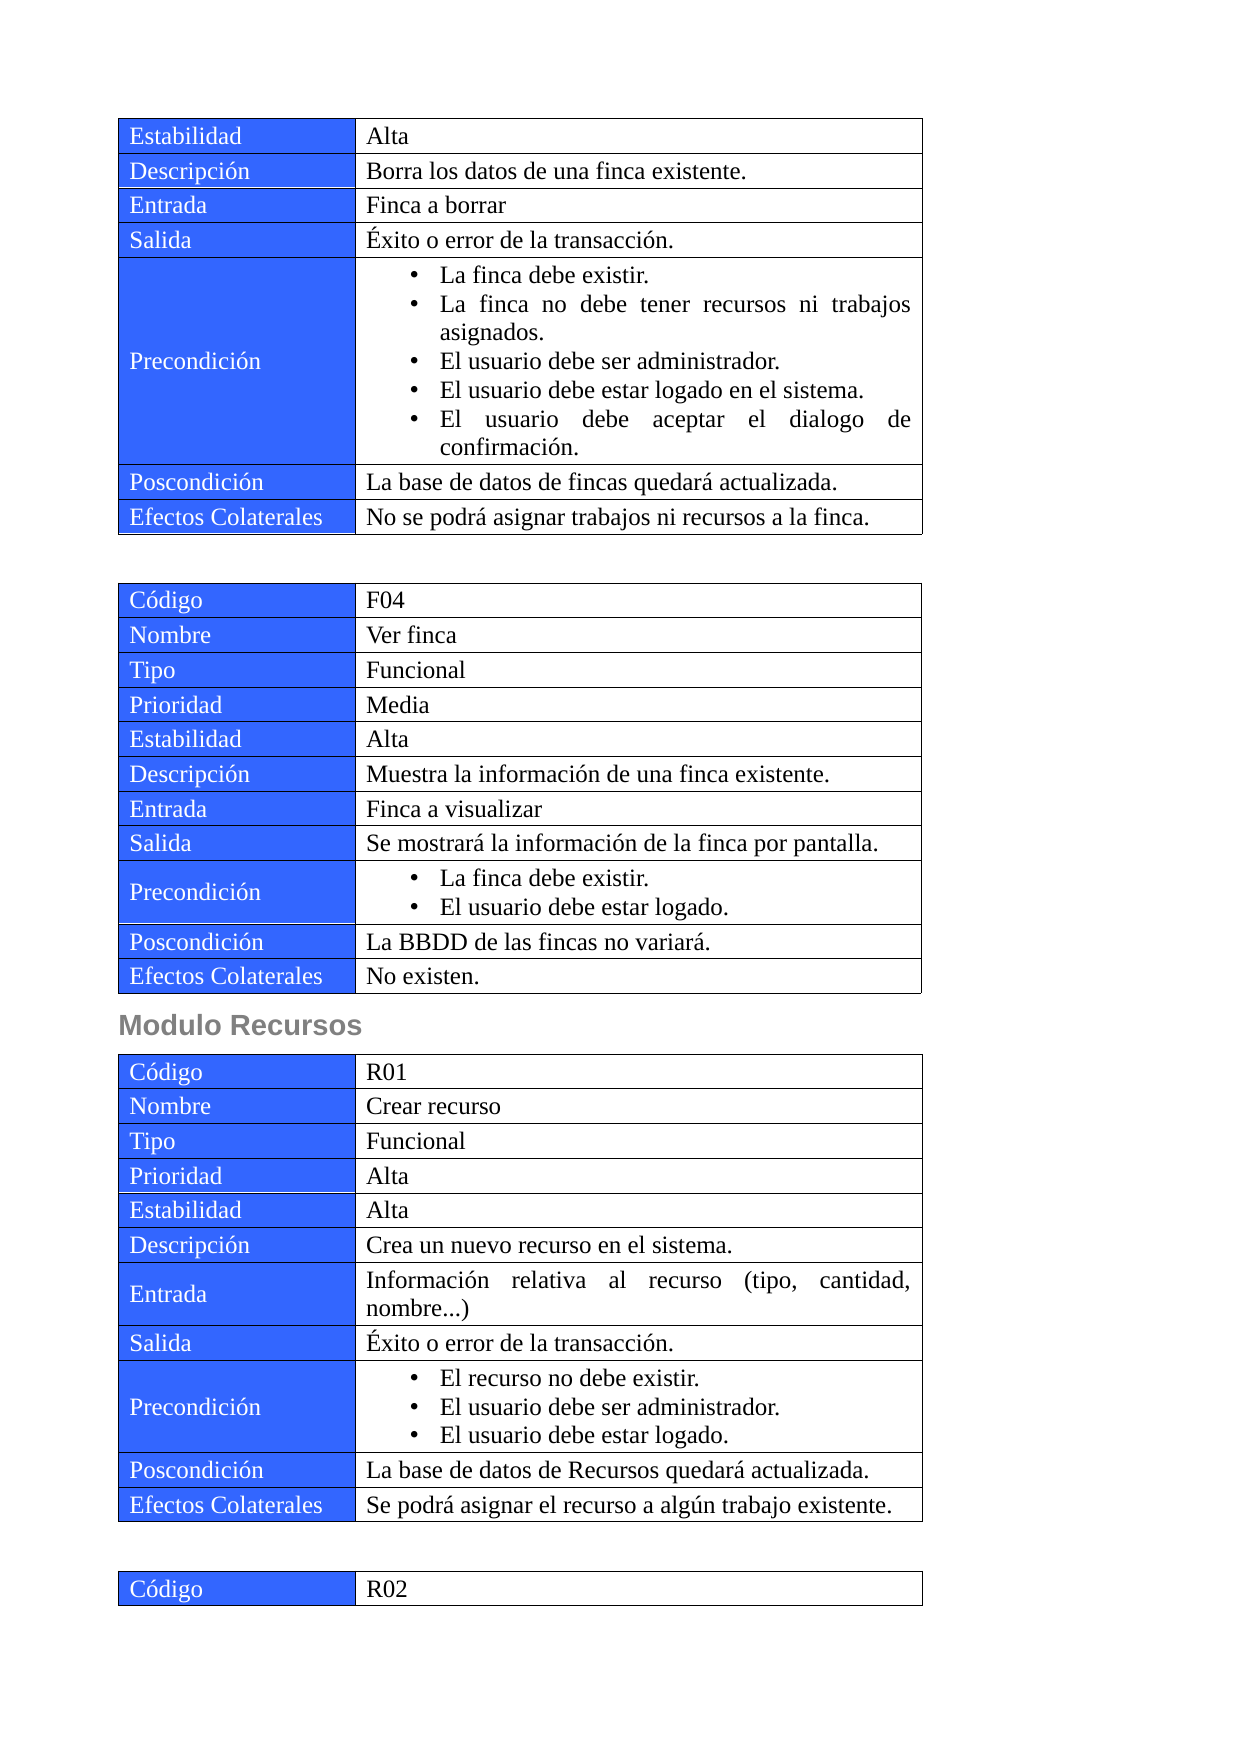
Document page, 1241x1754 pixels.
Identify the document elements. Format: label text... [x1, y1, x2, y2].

table_cell Poscondición [119, 465, 355, 499]
table_header R01 [356, 1055, 922, 1088]
table_cell Efectos Colaterales [119, 959, 355, 993]
table_cell Salida [119, 826, 355, 860]
table_cell Se mostrará la información de la finca por pantalla. [356, 826, 921, 860]
table_cell Salida [119, 1326, 355, 1360]
table_cell La finca debe existir. La finca no debe tener recursos ni trabajos asignados. El usuario debe ser administrador. El usuario debe estar logado en el sistema. El usuario debe aceptar el dialogo de confirmación. [356, 258, 922, 464]
table_cell Descripción [119, 154, 355, 187]
table_cell Tipo [119, 1124, 355, 1158]
table_cell Estabilidad [119, 722, 355, 756]
table_cell Crea un nuevo recurso en el sistema. [356, 1228, 922, 1262]
table_cell Entrada [119, 1263, 355, 1325]
table_cell Alta [356, 722, 921, 756]
table_cell Precondición [119, 861, 355, 923]
table_cell Muestra la información de una finca existente. [356, 757, 921, 791]
table_cell Alta [356, 1159, 922, 1192]
table_cell Precondición [119, 1361, 355, 1452]
table_cell Alta [356, 119, 922, 153]
table_cell La BBDD de las fincas no variará. [356, 925, 921, 958]
table_cell Entrada [119, 792, 355, 825]
table_cell Se podrá asignar el recurso a algún trabajo existente. [356, 1488, 922, 1521]
table_cell La base de datos de Recursos quedará actualizada. [356, 1453, 922, 1487]
table_cell Funcional [356, 1124, 922, 1158]
table_cell Efectos Colaterales [119, 1488, 355, 1521]
table_cell Crear recurso [356, 1089, 922, 1123]
table_cell Finca a visualizar [356, 792, 921, 825]
table_cell Poscondición [119, 1453, 355, 1487]
table_cell Poscondición [119, 925, 355, 958]
table_cell Nombre [119, 1089, 355, 1123]
table_cell Media [356, 688, 921, 721]
table_cell Alta [356, 1194, 922, 1227]
table_header Código [119, 1055, 355, 1088]
table_cell Funcional [356, 653, 921, 687]
table_cell Prioridad [119, 1159, 355, 1192]
table_cell Borra los datos de una finca existente. [356, 154, 922, 187]
table_header Código [119, 584, 355, 617]
subtitle Modulo Recursos [118, 1008, 1122, 1041]
table_cell Información relativa al recurso (tipo, cantidad, nombre...) [356, 1263, 922, 1325]
table_cell Prioridad [119, 688, 355, 721]
table_cell No existen. [356, 959, 921, 993]
table_cell La finca debe existir. El usuario debe estar logado. [356, 861, 921, 923]
table_cell Estabilidad [119, 1194, 355, 1227]
table_cell Éxito o error de la transacción. [356, 1326, 922, 1360]
table_cell Descripción [119, 1228, 355, 1262]
table_header R02 [356, 1572, 922, 1605]
table_header F04 [356, 584, 921, 617]
table_cell Nombre [119, 618, 355, 652]
table_cell El recurso no debe existir. El usuario debe ser administrador. El usuario debe estar logado. [356, 1361, 922, 1452]
table_cell Descripción [119, 757, 355, 791]
table_cell Entrada [119, 189, 355, 222]
table_cell Ver finca [356, 618, 921, 652]
table_cell Tipo [119, 653, 355, 687]
table_cell Estabilidad [119, 119, 355, 153]
table_cell Finca a borrar [356, 189, 922, 222]
table_cell Éxito o error de la transacción. [356, 223, 922, 257]
table_header Código [119, 1572, 355, 1605]
table_cell La base de datos de fincas quedará actualizada. [356, 465, 922, 499]
table_cell Precondición [119, 258, 355, 464]
table_cell Salida [119, 223, 355, 257]
table_cell Efectos Colaterales [119, 500, 355, 533]
table_cell No se podrá asignar trabajos ni recursos a la finca. [356, 500, 922, 533]
